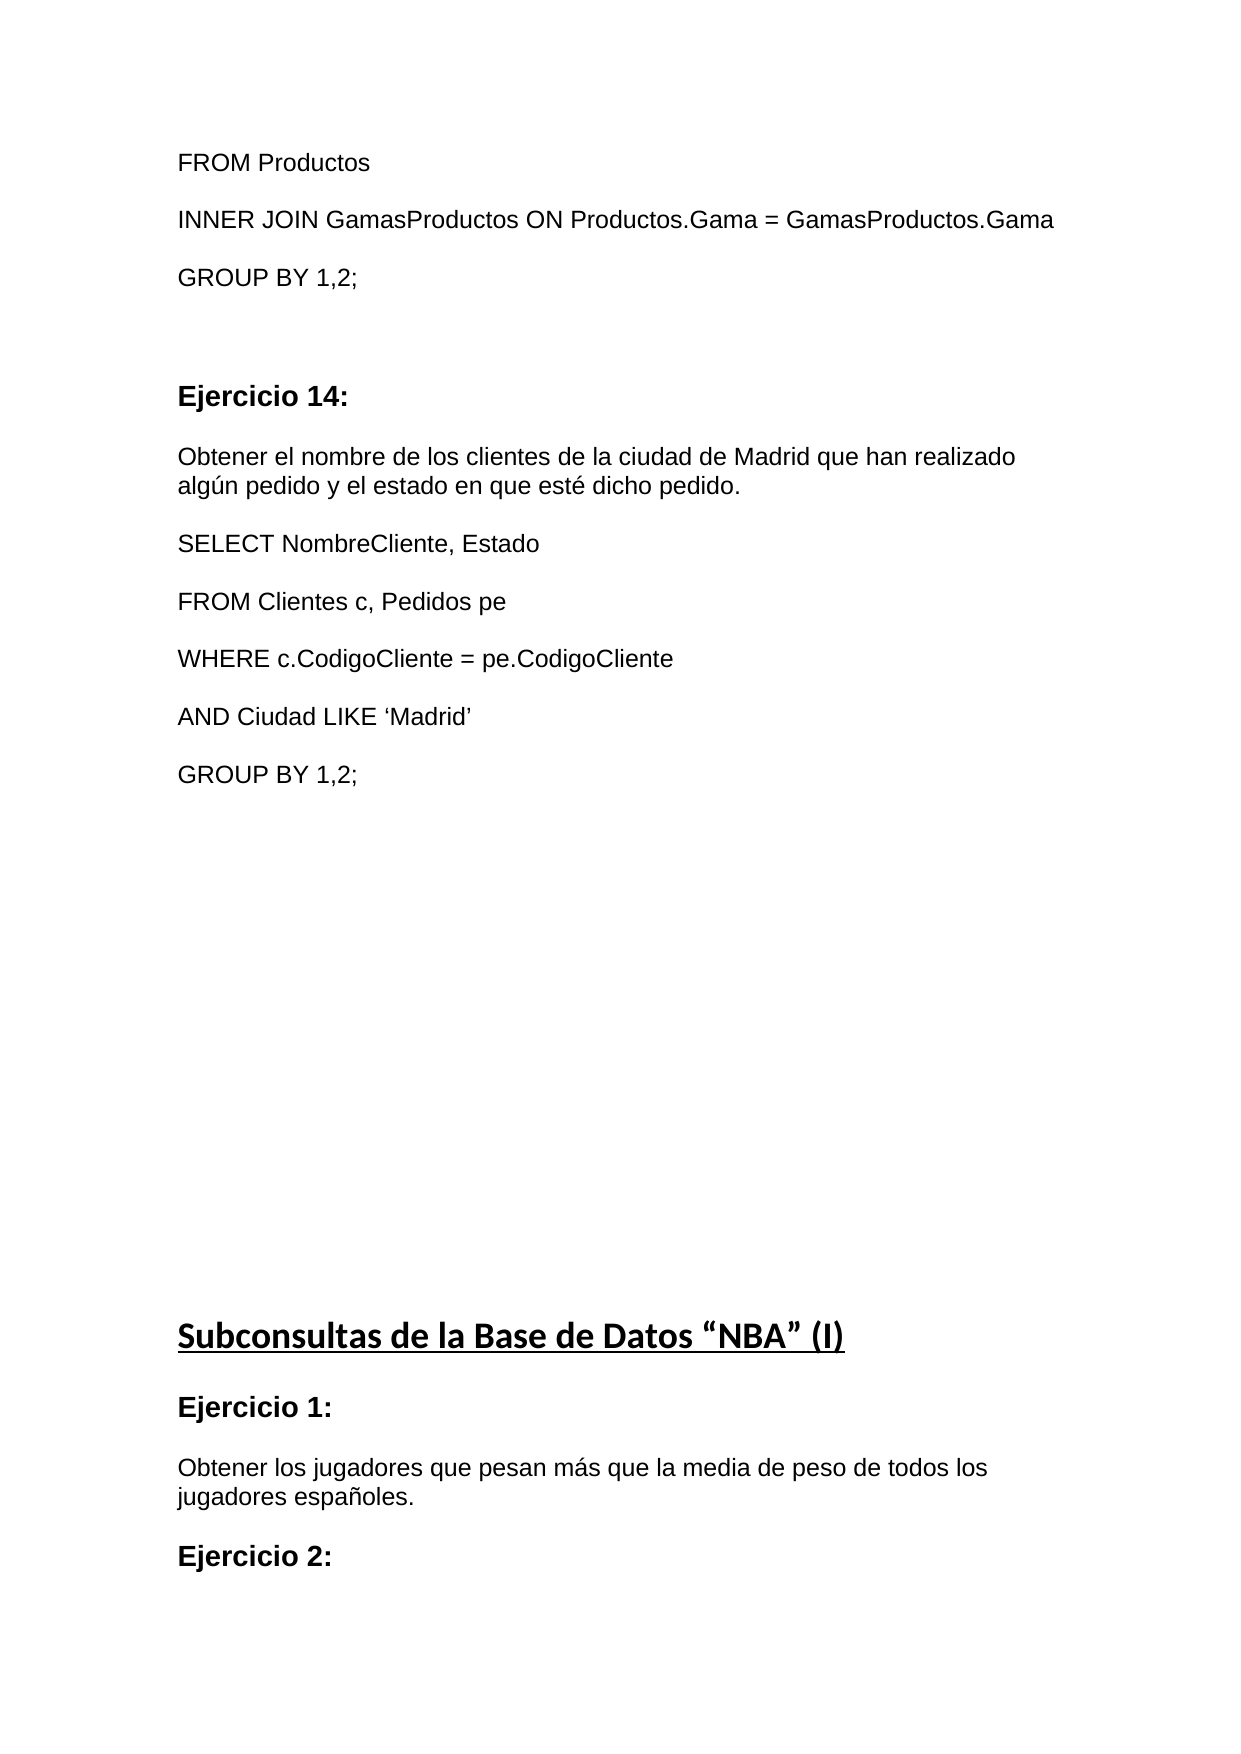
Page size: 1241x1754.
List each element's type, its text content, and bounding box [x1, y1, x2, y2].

text Obtener los jugadores que pesan más que la media de peso de todos los jugadores españoles. [177, 1453, 1063, 1510]
text Subconsultas de la Base de Datos “NBA” (I) [177, 1312, 1063, 1358]
text FROM Productos [177, 148, 1063, 176]
text Obtener el nombre de los clientes de la ciudad de Madrid que han realizado algún pedido y el estado en que esté dicho pedido. [177, 442, 1063, 499]
text GROUP BY 1,2; [177, 263, 1063, 292]
text FROM Clientes c, Pedidos pe [177, 587, 1063, 615]
text Ejercicio 2: [177, 1539, 1063, 1573]
text Ejercicio 1: [177, 1390, 1063, 1423]
text Ejercicio 14: [177, 379, 1063, 413]
text SELECT NombreCliente, Estado [177, 529, 1063, 557]
text INNER JOIN GamasProductos ON Productos.Gama = GamasProductos.Gama [177, 206, 1063, 234]
text GROUP BY 1,2; [177, 760, 1063, 789]
text AND Ciudad LIKE ‘Madrid’ [177, 702, 1063, 731]
text WHERE c.CodigoCliente = pe.CodigoCliente [177, 644, 1063, 673]
